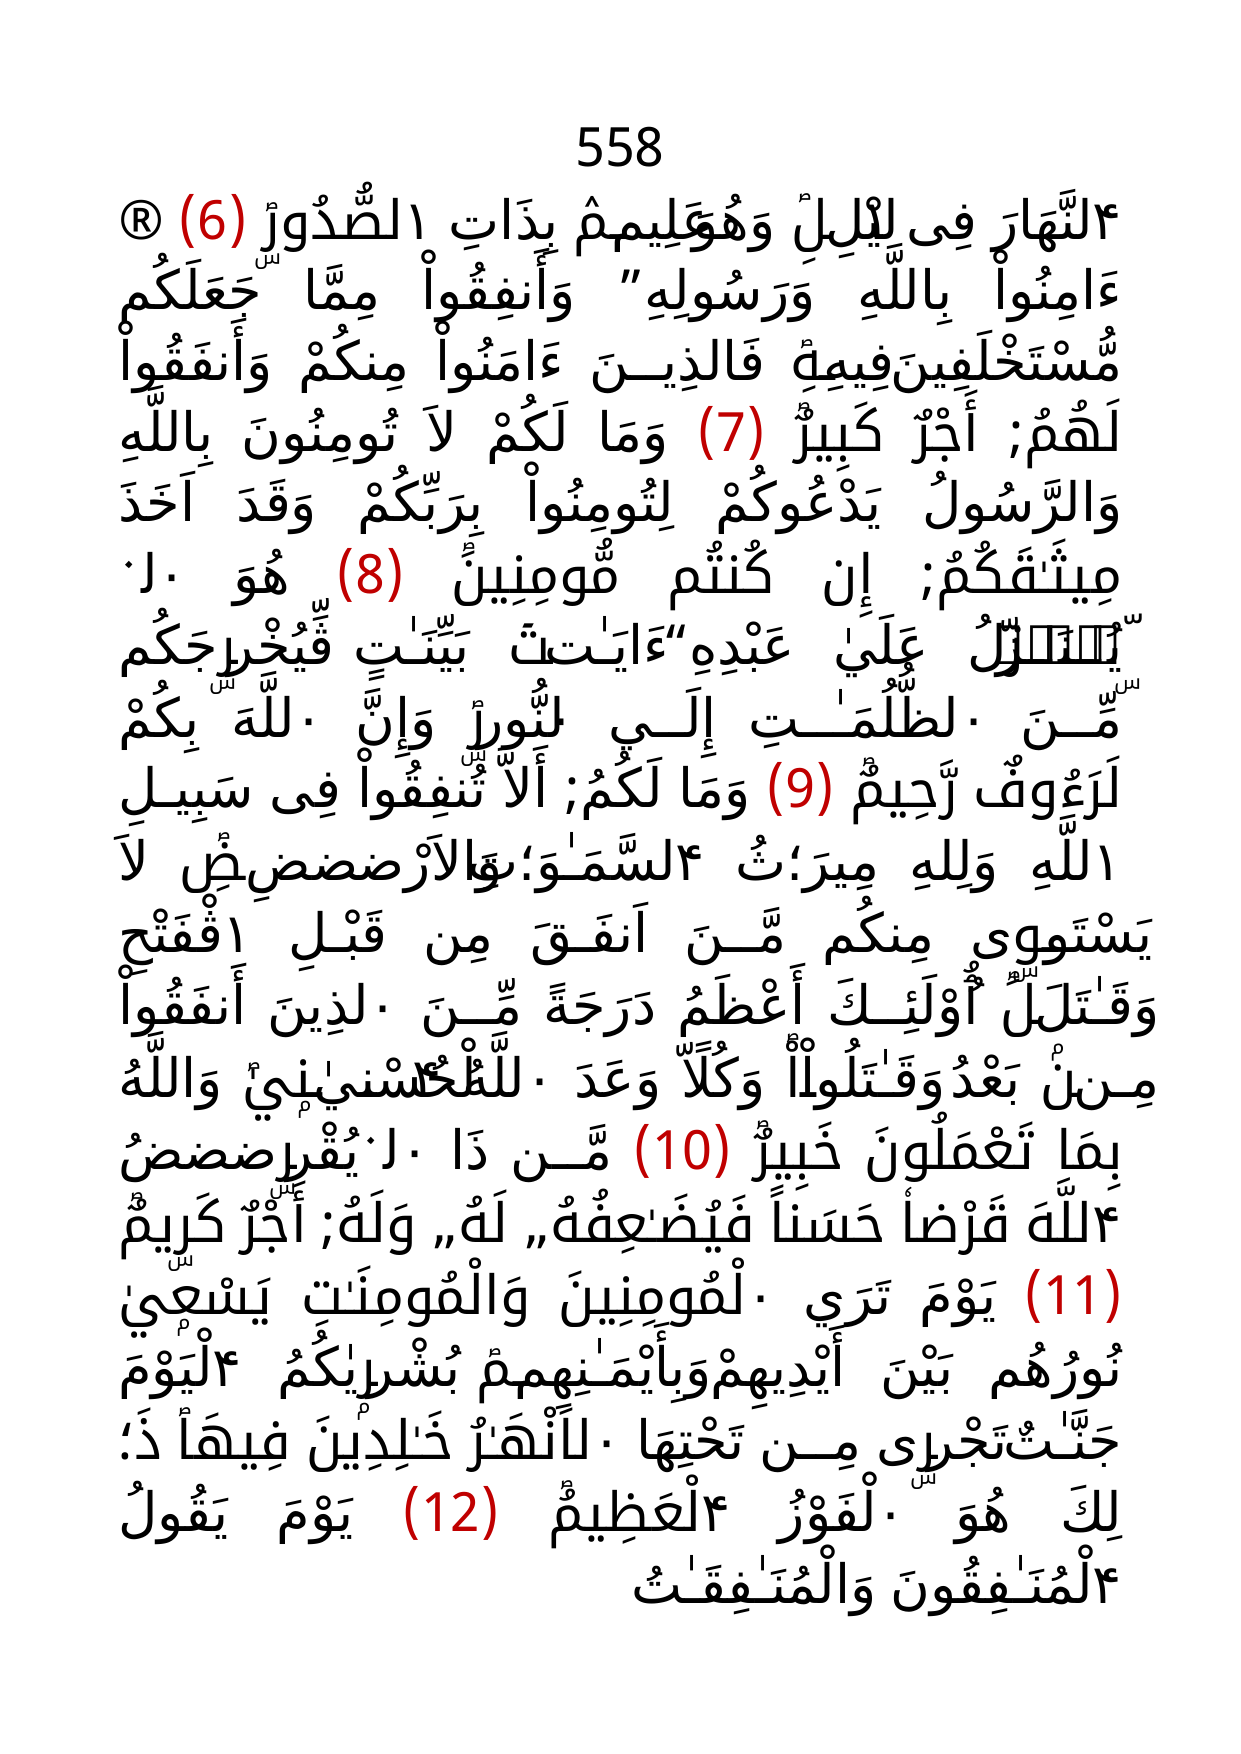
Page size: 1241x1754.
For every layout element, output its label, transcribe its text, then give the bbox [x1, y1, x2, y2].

text 558 [118, 118, 1122, 189]
text ۴لنَّهَارَ فِى ۱ليْلِؐ وَهُوَ عَلِيمٛ بِذَاتِ ۱لصُّدُورۣؐ (6) ® ءَامِنُواْ بِاللَّهِ وَرَسُولِهِ” وَأَنفِقُواْ مِمَّا جَعَلَكُم مُّسْتَخْلَفِينَ فِيهِؐ فَالذِيــنَ ءَامَنُواْ مِنكُمْ وَأَنفَقُواْ لَهُمُ; أَجْرٌ كَبِيرٌؐ (7) وَمَا لَكُمْ لاَ تُومِنُونَ بِاللَّهِ وَالرَّسُولُ يَدْعُوكُمْ لِتُومِنُواْ بِرَبِّكُمْ وَقَدَ اَخَذَ مِيثَـٰقَكُمُ; إِن كُنتُم مُّومِنِينَؐ (8) هُوَ ۰ﻟ﮲ يُنَزّۣلُ عَلَيٰ عَبْدِهِ“ ءَايَـٰتٙ بَيِّنَـٰتٍ ڤِّيُخْرۣجَكُم مِّــنَ ۰لظُّلُمَـٰــتِ إِلَــي ۰لنُّورۣؐ وَإِنَّ ۰للَّهَ بِكُمْ لَرَءُوفٌ رَّحِيمٌؐ (9) وَمَا لَكُمُ; أَلاَّ تُنفِقُواْ فِى سَبِيـلِ ۱للَّهِ وَلِلهِ مِيرَ؛ثُ ۴لسَّمَـٰوَ؛تِ وَالاَرْضضضِؐ لاَ يَسْتَوۣى مِنكُم مَّــنَ اَنفَـقَ مِن قَبْـلِ ۱ڤْفَتْحِ وَقَـٰتَلَؐ ٱُوْلَئِــكَ أَعْظَمُ دَرَجَةً مِّــنَ ۰لذِينَ أَنفَقُواْ مِـنۢ بَعْدُ وَقَـٰتَلُواْؐ وَكُلًاّ وَعَدَ ۰للَّهُ ۴لْحُسْنۭيٰؐ وَاللَّهُ بِمَا تَعْمَلُونَ خَبِيرٌؐ (10) مَّــن ذَا ۰ﻟ﮲ يُقْرۣضضضُ ۴للَّهَ قَرْضاٗ حَسَناً فَيُضَـٰعِفُهُ„ لَهُ„ وَلَهُ; أَجْرٌ كَرۣيمٌؐ (11) يَوْمَ تَرَي ۰لْمُومِنِينَ وَالْمُومِنَـٰتِ يَسْعۭيٰ نُورُهُم بَيْنَ أَيْدِيهِمْ وَبِأَيْمَـٰنِهِمؐ بُشْرۭيٰكُمُ ۴لْيَوْمَ جَنَّـٰتٌ تَجْرۣى مِــن تَحْتِهَا ۰لاَنْهَـٰرُ خَـٰلِدِينَ فِيهَاؐ ذَ؛لِكَ هُوَ ۰لْفَوْزُ ۴لْعَظِيمُؐ (12) يَوْمَ يَقُولُ ۴لْمُنَـٰفِقُونَ وَالْمُنَـٰفِقَـٰتُ [118, 189, 1122, 1626]
